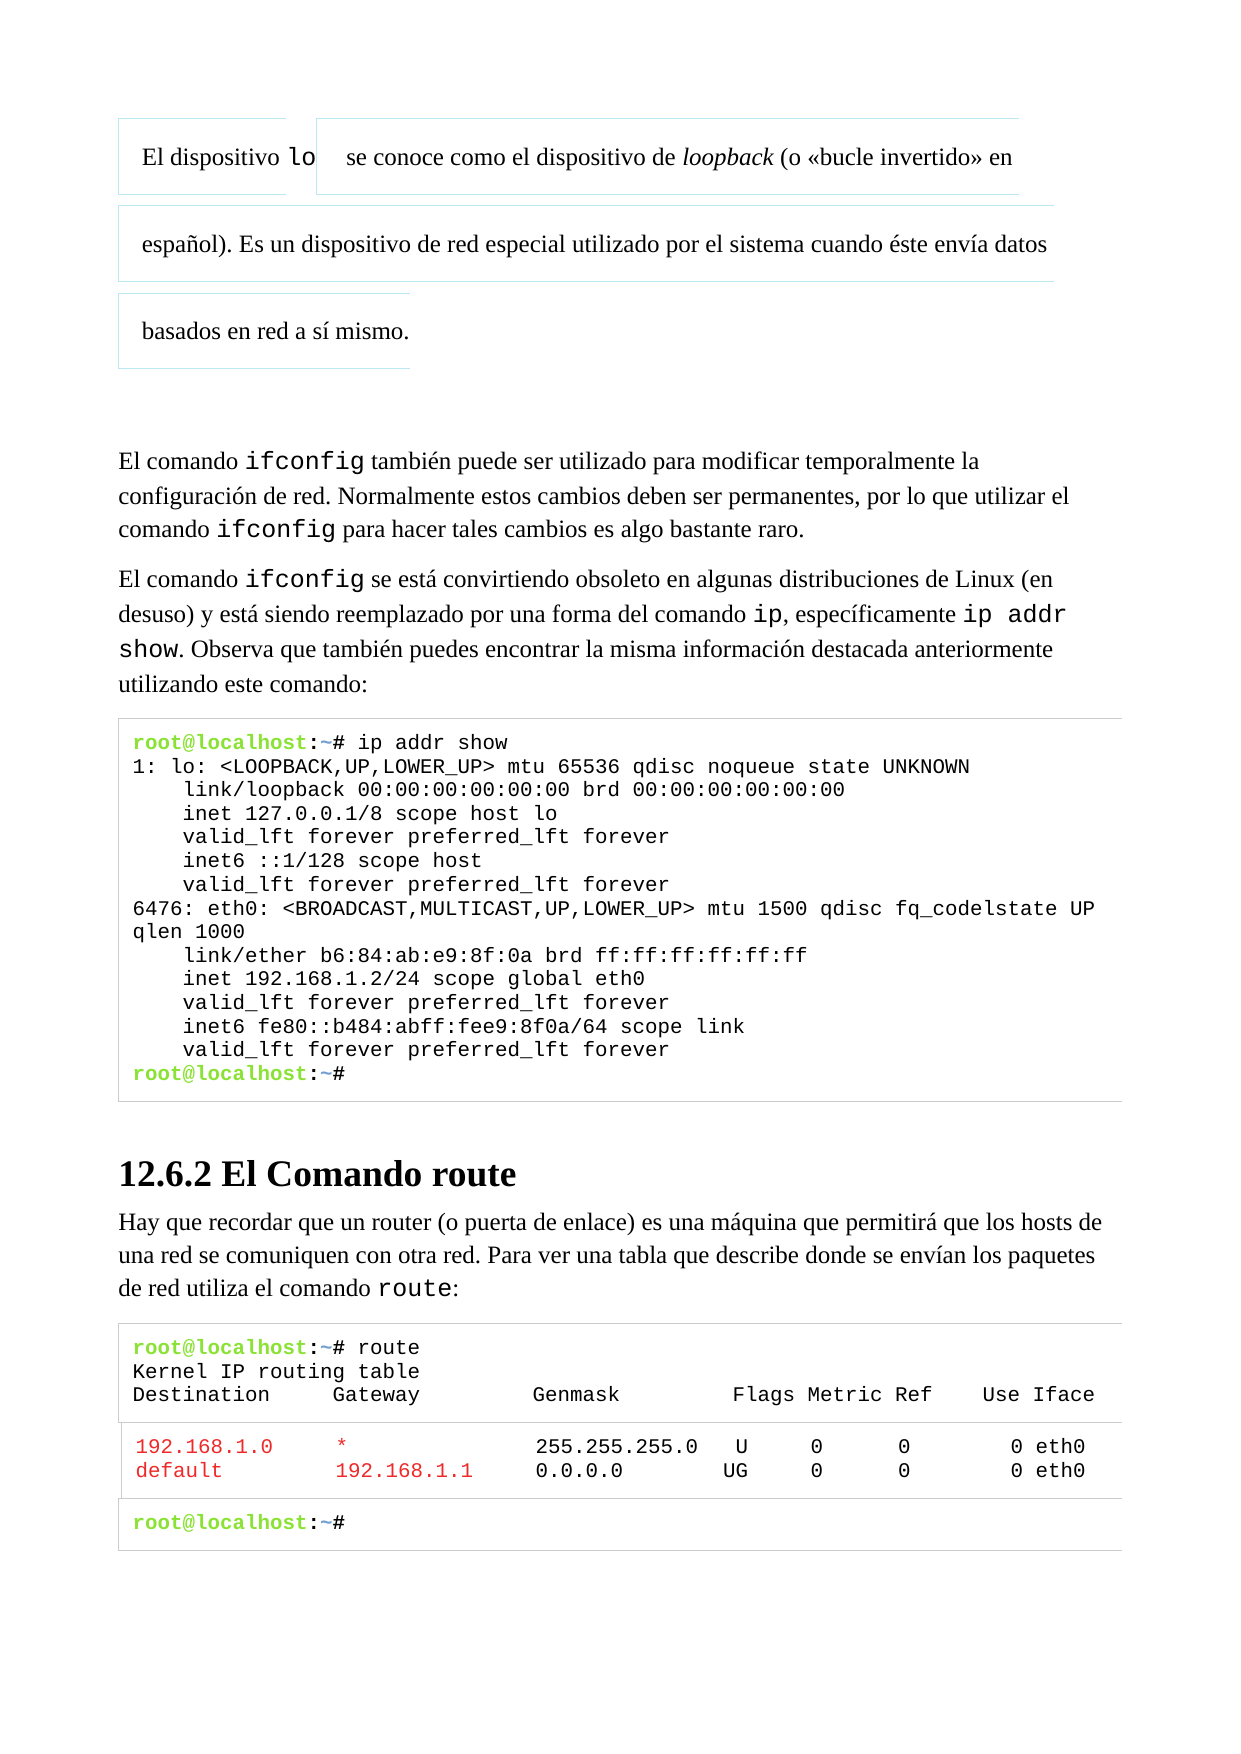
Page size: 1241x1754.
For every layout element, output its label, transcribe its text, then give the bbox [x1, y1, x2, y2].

text inet6 fe80::b484:abff:fee9:8f0a/64 scope link [119, 1002, 1122, 1025]
text El comando ifconfig también puede ser utilizado para modificar temporalmente la configuración de red. Normalmente estos cambios deben ser permanentes, por lo que utilizar el comando ifconfig para hacer tales cambios es algo bastante raro. [118, 446, 1122, 545]
text root@localhost:~# [119, 1049, 1122, 1101]
text valid_lft forever preferred_lft forever [119, 812, 1122, 836]
subtitle 12.6.2 El Comando route [118, 1151, 1122, 1194]
text root@localhost:~# [119, 1499, 1122, 1550]
text default 192.168.1.1 0.0.0.0 UG 0 0 0 eth0 [122, 1446, 1119, 1498]
text link/loopback 00:00:00:00:00:00 brd 00:00:00:00:00:00 [119, 765, 1122, 789]
text valid_lft forever preferred_lft forever [119, 860, 1122, 883]
text inet 127.0.0.1/8 scope host lo [119, 789, 1122, 812]
text El dispositivo lo se conoce como el dispositivo de loopback (o «bucle invertido» en español). Es un dispositivo de red especial utilizado por el sistema cuando éste envía datos basados en red a sí mismo. [118, 118, 1122, 368]
text inet6 ::1/128 scope host [119, 836, 1122, 860]
text root@localhost:~# ip addr show [119, 719, 1122, 741]
text 6476: eth0: <BROADCAST,MULTICAST,UP,LOWER_UP> mtu 1500 qdisc fq_codelstate UP qlen 1000 [119, 883, 1122, 931]
text Destination Gateway Genmask Flags Metric Ref Use Iface [119, 1370, 1122, 1422]
text Hay que recordar que un router (o puerta de enlace) es una máquina que permitirá que los hosts de una red se comuniquen con otra red. Para ver una tabla que describe donde se envían los paquetes de red utiliza el comando route: [118, 1207, 1122, 1304]
text 192.168.1.0 * 255.255.255.0 U 0 0 0 eth0 [122, 1423, 1119, 1446]
text valid_lft forever preferred_lft forever [119, 978, 1122, 1002]
text valid_lft forever preferred_lft forever [119, 1025, 1122, 1049]
text link/ether b6:84:ab:e9:8f:0a brd ff:ff:ff:ff:ff:ff [119, 931, 1122, 954]
text El comando ifconfig se está convirtiendo obsoleto en algunas distribuciones de Linux (en desuso) y está siendo reemplazado por una forma del comando ip, específicamente ip addr show. Observa que también puedes encontrar la misma información destacada anteriormente utilizando este comando: [118, 564, 1122, 698]
text root@localhost:~# route [119, 1324, 1122, 1346]
text Kernel IP routing table [119, 1346, 1122, 1370]
text 1: lo: <LOOPBACK,UP,LOWER_UP> mtu 65536 qdisc noqueue state UNKNOWN [119, 741, 1122, 765]
text inet 192.168.1.2/24 scope global eth0 [119, 954, 1122, 978]
